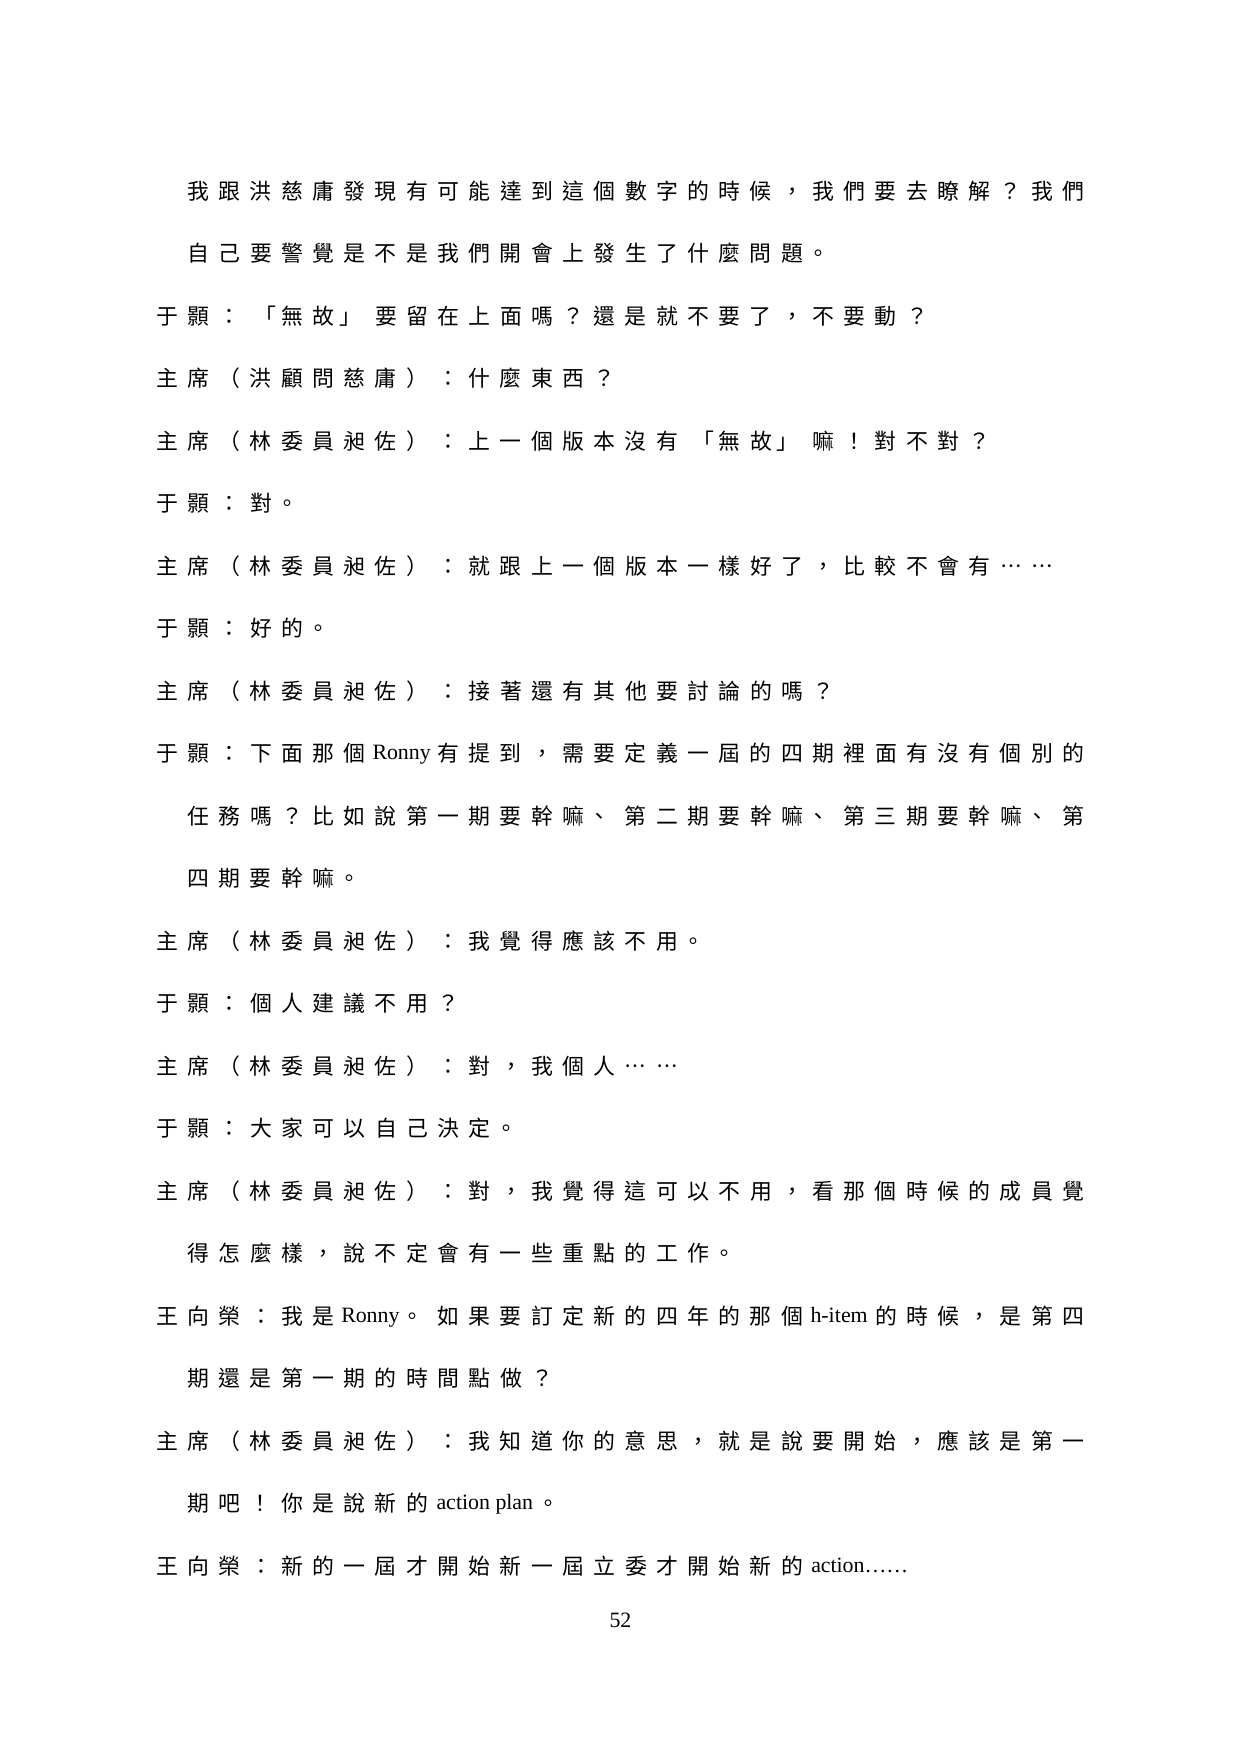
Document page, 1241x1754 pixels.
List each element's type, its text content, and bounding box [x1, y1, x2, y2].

text 主席（林委員昶佐）：對，我覺得這可以不用，看那個時候的成員覺得怎麼樣，說不定會有一些重點的工作。 [151, 1158, 1089, 1283]
text 主席（林委員昶佐）：就跟上一個版本一樣好了，比較不會有…… [151, 533, 1089, 596]
text 主席（林委員昶佐）：上一個版本沒有「無故」嘛！對不對？ [151, 408, 1089, 471]
text 于顥：好的。 [151, 596, 1089, 658]
text 主席（林委員昶佐）：我覺得應該不用。 [151, 908, 1089, 971]
text 于顥：下面那個Ronny有提到，需要定義一屆的四期裡面有沒有個別的任務嗎？比如說第一期要幹嘛、第二期要幹嘛、第三期要幹嘛、第四期要幹嘛。 [151, 721, 1089, 908]
text 于顥：「無故」要留在上面嗎？還是就不要了，不要動？ [151, 283, 1089, 346]
text 主席（林委員昶佐）：對，我個人…… [151, 1033, 1089, 1096]
text 王向榮：新的一屆才開始新一屆立委才開始新的action…… [151, 1533, 1089, 1596]
text 主席（洪顧問慈庸）：什麼東西？ [151, 346, 1089, 408]
text 主席（林委員昶佐）：接著還有其他要討論的嗎？ [151, 658, 1089, 721]
text 于顥：大家可以自己決定。 [151, 1096, 1089, 1158]
text 于顥：個人建議不用？ [151, 971, 1089, 1033]
text 于顥：對。 [151, 471, 1089, 533]
text 王向榮：我是Ronny。如果要訂定新的四年的那個h-item的時候，是第四期還是第一期的時間點做？ [151, 1283, 1089, 1408]
text 主席（林委員昶佐）：我知道你的意思，就是說要開始，應該是第一期吧！你是說新的action plan。 [151, 1408, 1089, 1533]
text 我跟洪慈庸發現有可能達到這個數字的時候，我們要去瞭解？我們自己要警覺是不是我們開會上發生了什麼問題。 [151, 158, 1089, 283]
